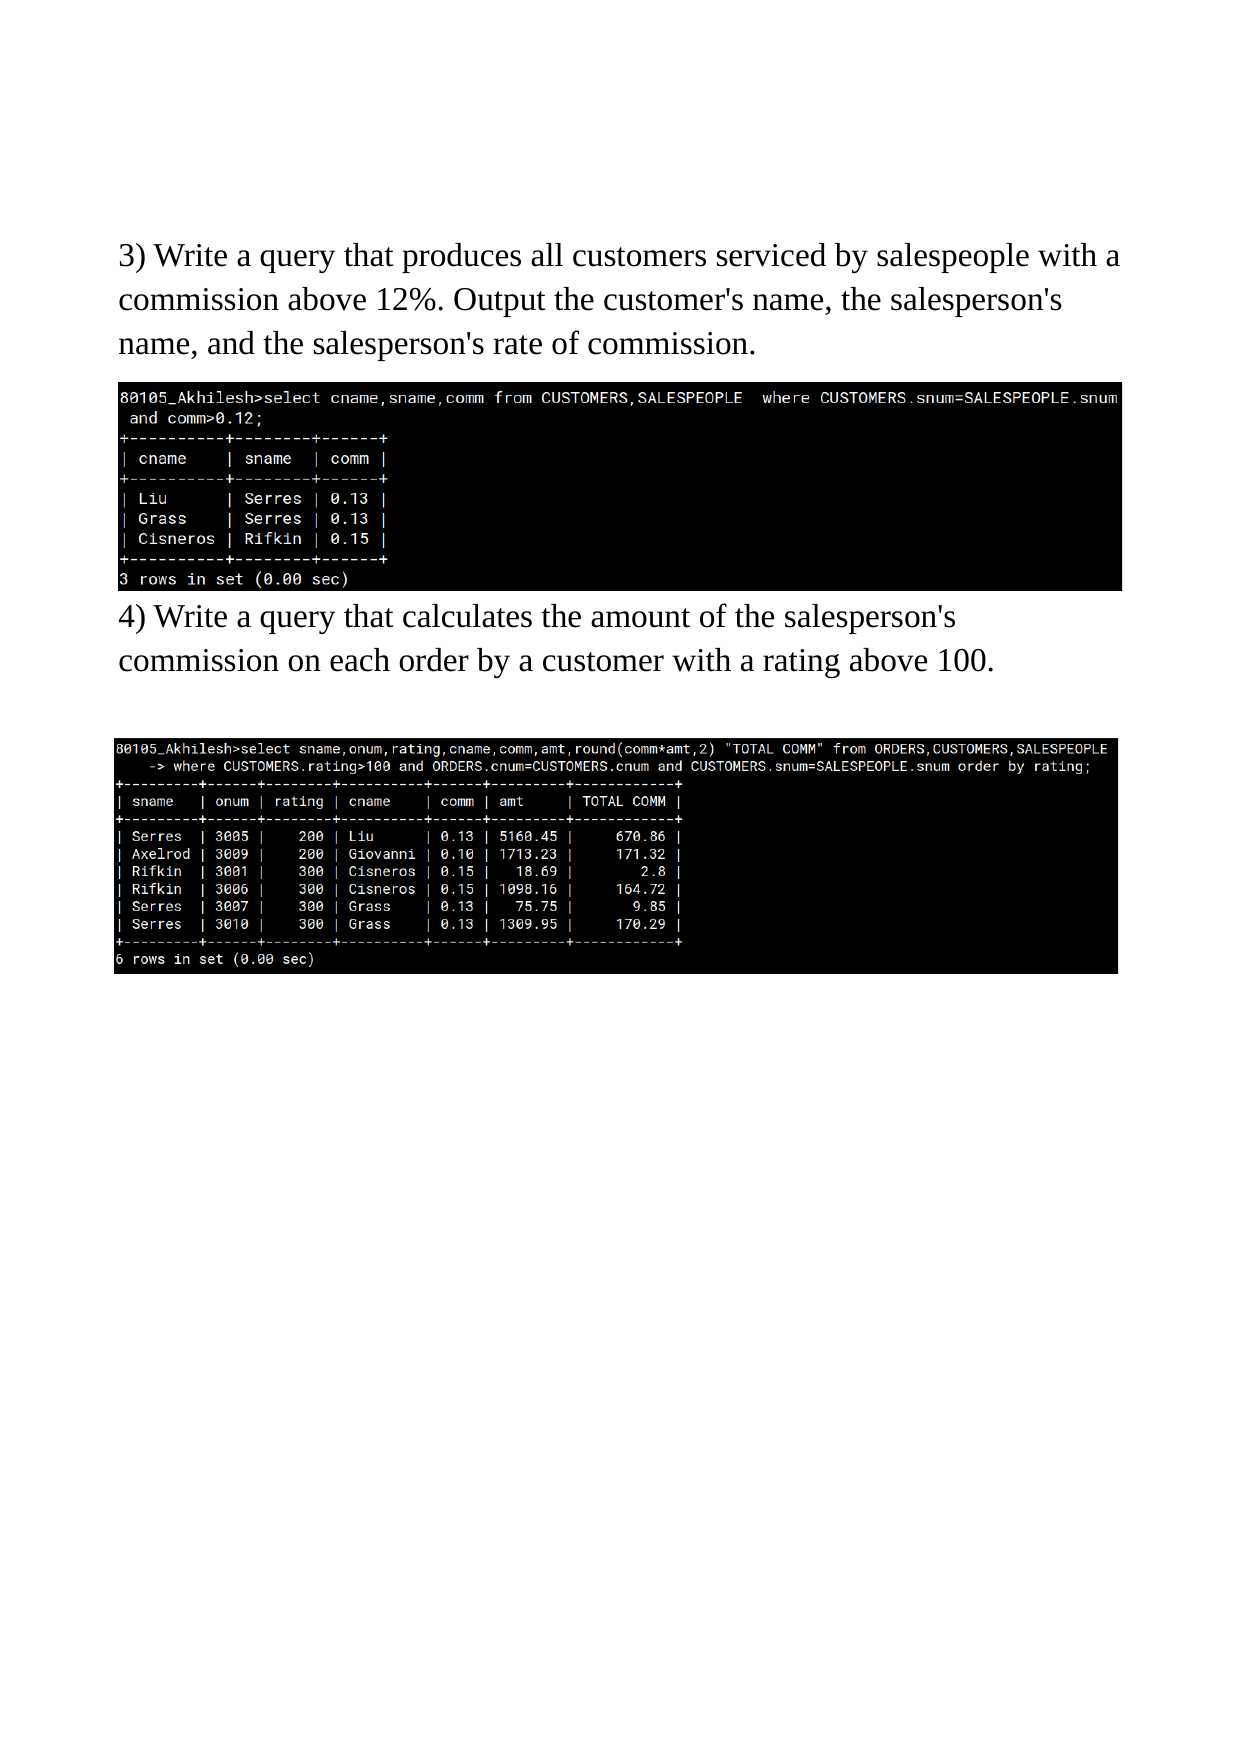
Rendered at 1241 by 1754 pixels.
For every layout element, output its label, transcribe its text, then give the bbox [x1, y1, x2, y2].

picture [114, 738, 1119, 974]
picture [118, 382, 1123, 591]
text 3) Write a query that produces all customers serviced by salespeople with a commission above 12%. Output the customer's name, the salesperson's name, and the salesperson's rate of commission. [118, 235, 1122, 362]
text 4) Write a query that calculates the amount of the salesperson's commission on each order by a customer with a rating above 100. [118, 591, 1122, 678]
